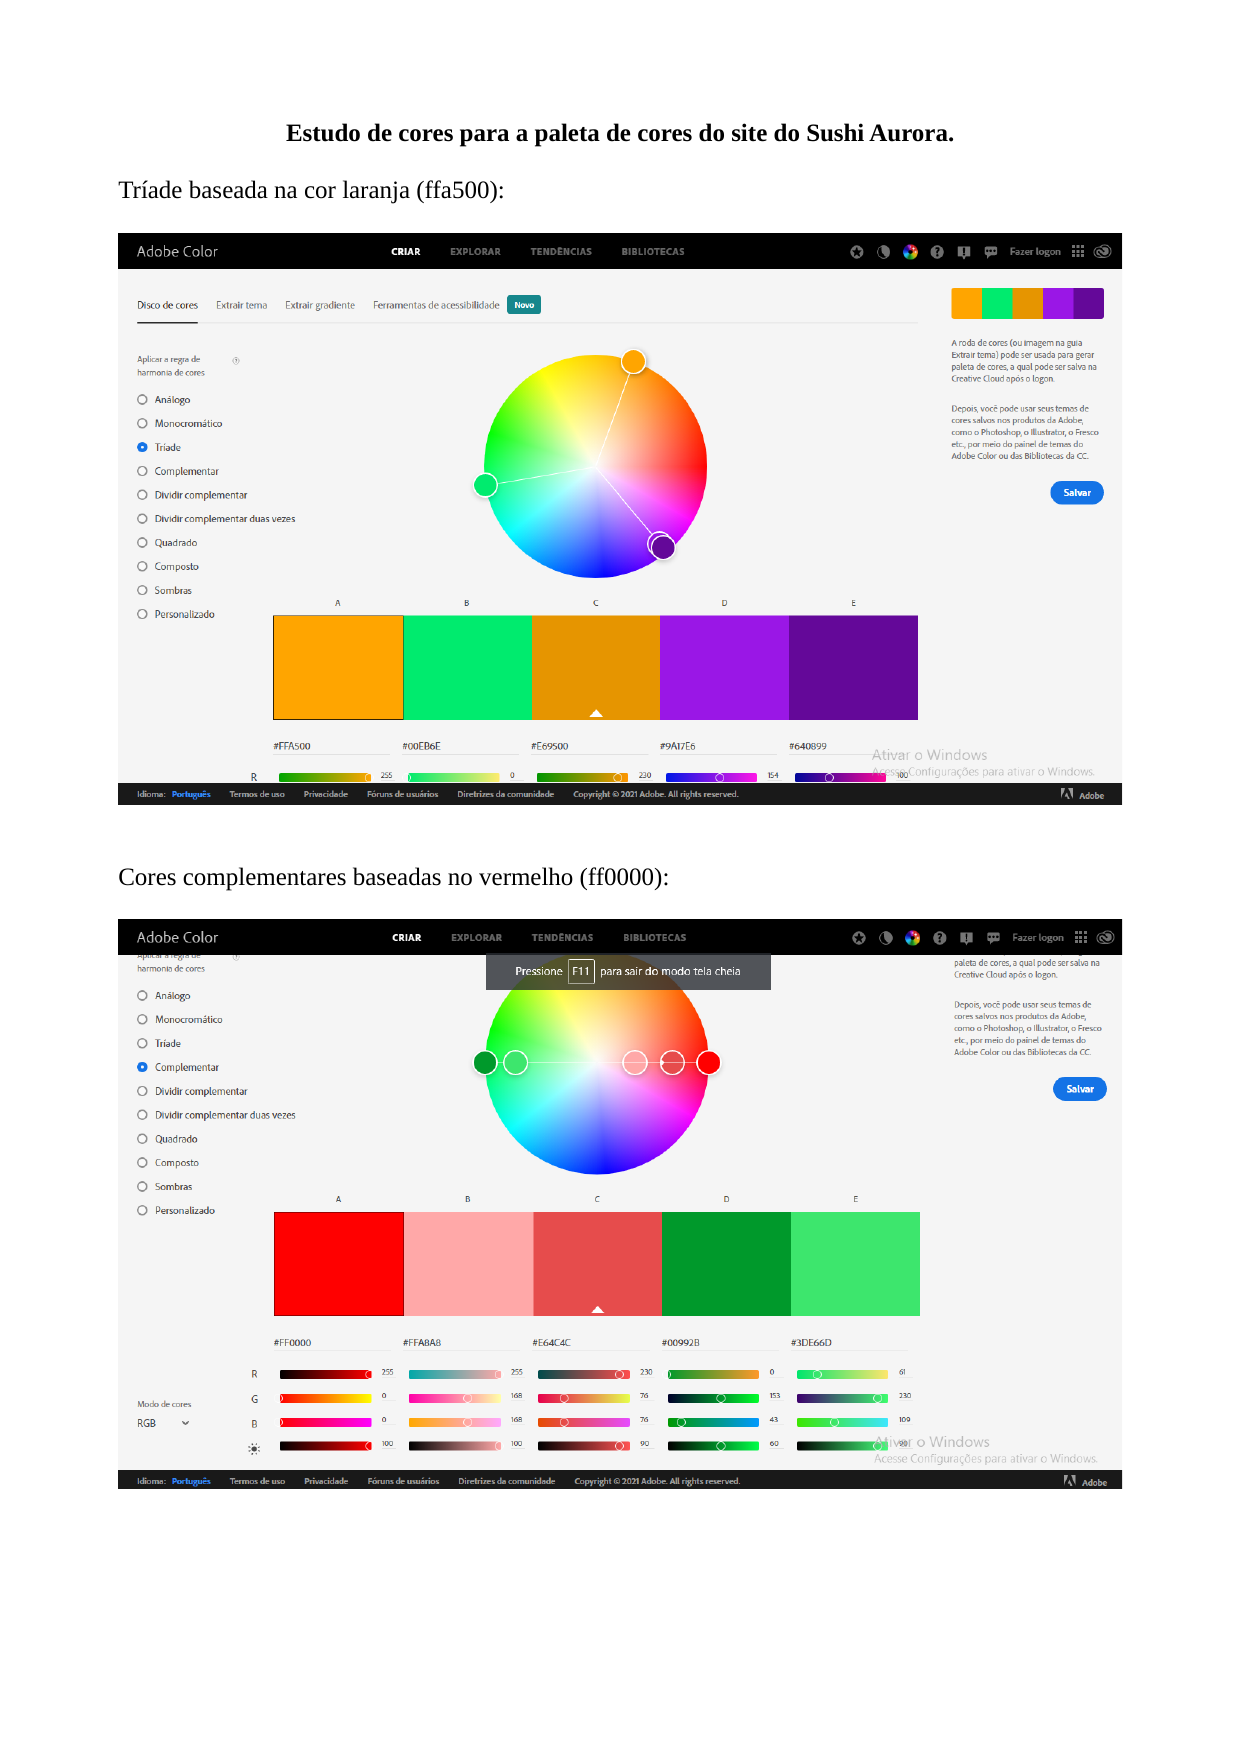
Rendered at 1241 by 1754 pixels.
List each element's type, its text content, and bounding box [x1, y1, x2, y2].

text Cores complementares baseadas no vermelho (ff0000): [118, 862, 1122, 890]
text Estudo de cores para a paleta de cores do site do Sushi Aurora. [118, 118, 1122, 147]
text Tríade baseada na cor laranja (ffa500): [118, 176, 1122, 204]
picture [118, 919, 1123, 1489]
picture [118, 233, 1123, 805]
